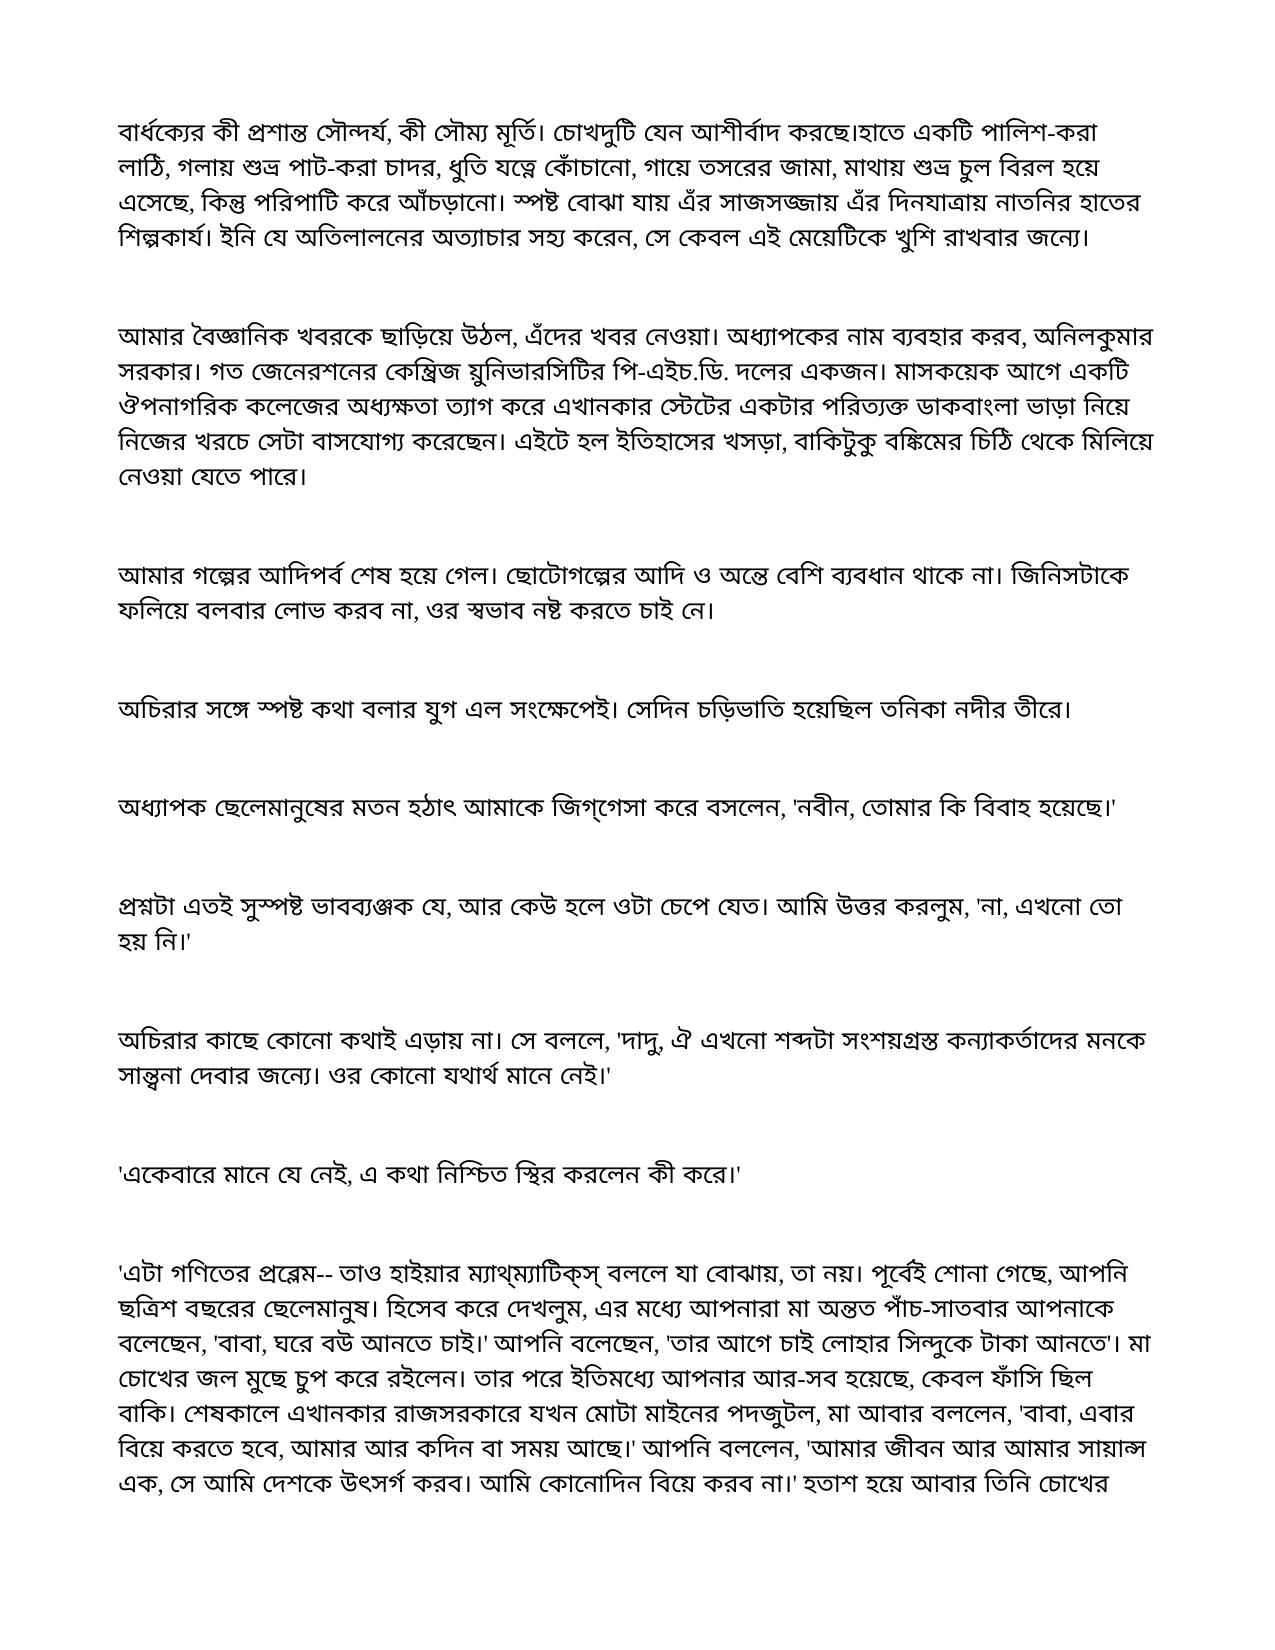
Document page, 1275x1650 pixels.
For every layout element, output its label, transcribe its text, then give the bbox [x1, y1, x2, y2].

text 'এটা গণিতের প্রব্লেম-- তাও হাইয়ার ম্যাথ্‌ম্যাটিক্‌স্‌ বললে যা বোঝায়, তা নয়। পূর্বেই শোনা গেছে, আপনি ছত্রিশ বছরের ছেলেমানুষ। হিসেব করে দেখলুম, এর মধ্যে আপনারা মা অন্তত পাঁচ-সাতবার আপনাকে বলেছেন, 'বাবা, ঘরে বউ আনতে চাই।' আপনি বলেছেন, 'তার আগে চাই লোহার সিন্দুকে টাকা আনতে'। মা চোখের জল মুছে চুপ করে রইলেন। তার পরে ইতিমধ্যে আপনার আর-সব হয়েছে, কেবল ফাঁসি ছিল বাকি। শেষকালে এখানকার রাজসরকারে যখন মোটা মাইনের পদজুটল, মা আবার বললেন, 'বাবা, এবার বিয়ে করতে হবে, আমার আর কদিন বা সময় আছে।' আপনি বললেন, 'আমার জীবন আর আমার সায়ান্স এক, সে আমি দেশকে উৎসর্গ করব। আমি কোনোদিন বিয়ে করব না।' হতাশ হয়ে আবার তিনি চোখের [118, 1259, 1157, 1499]
text বার্ধক্যের কী প্রশান্ত সৌন্দর্য, কী সৌম্য মূর্তি। চোখদুটি যেন আশীর্বাদ করছে।হাতে একটি পালিশ-করা লাঠি, গলায় শুভ্র পাট-করা চাদর, ধুতি যত্নে কোঁচানো, গায়ে তসরের জামা, মাথায় শুভ্র চুল বিরল হয়ে এসেছে, কিন্তু পরিপাটি করে আঁচড়ানো। স্পষ্ট বোঝা যায় এঁর সাজসজ্জায় এঁর দিনযাত্রায় নাতনির হাতের শিল্পকার্য। ইনি যে অতিলালনের অত্যাচার সহ্য করেন, সে কেবল এই মেয়েটিকে খুশি রাখবার জন্যে। [118, 118, 1157, 253]
text প্রশ্নটা এতই সুস্পষ্ট ভাবব্যঞ্জক যে, আর কেউ হলে ওটা চেপে যেত। আমি উত্তর করলুম, 'না, এখনো তো হয় নি।' [118, 892, 1157, 957]
text অধ্যাপক ছেলেমানুষের মতন হঠাৎ আমাকে জিগ্‌গেসা করে বসলেন, 'নবীন, তোমার কি বিবাহ হয়েছে।' [118, 793, 1157, 823]
text আমার গল্পের আদিপর্ব শেষ হয়ে গেল। ছোটোগল্পের আদি ও অন্তে বেশি ব্যবধান থাকে না। জিনিসটাকে ফলিয়ে বলবার লোভ করব না, ওর স্বভাব নষ্ট করতে চাই নে। [118, 561, 1157, 625]
text অচিরার সঙ্গে স্পষ্ট কথা বলার যুগ এল সংক্ষেপেই। সেদিন চড়িভাতি হয়েছিল তনিকা নদীর তীরে। [118, 695, 1157, 724]
text আমার বৈজ্ঞানিক খবরকে ছাড়িয়ে উঠল, এঁদের খবর নেওয়া। অধ্যাপকের নাম ব্যবহার করব, অনিলকুমার সরকার। গত জেনেরশনের কেম্ব্রিজ য়ুনিভারসিটির পি-এইচ.ডি. দলের একজন। মাসকয়েক আগে একটি ঔপনাগরিক কলেজের অধ্যক্ষতা ত্যাগ করে এখানকার স্টেটের একটার পরিত্যক্ত ডাকবাংলা ভাড়া নিয়ে নিজের খরচে সেটা বাসযোগ্য করেছেন। এইটে হল ইতিহাসের খসড়া, বাকিটুকু বঙ্কিমের চিঠি থেকে মিলিয়ে নেওয়া যেতে পারে। [118, 322, 1157, 492]
text অচিরার কাছে কোনো কথাই এড়ায় না। সে বললে, 'দাদু, ঐ এখনো শব্দটা সংশয়গ্রস্ত কন্যাকর্তাদের মনকে সান্ত্বনা দেবার জন্যে। ওর কোনো যথার্থ মানে নেই।' [118, 1026, 1157, 1091]
text 'একেবারে মানে যে নেই, এ কথা নিশ্চিত স্থির করলেন কী করে।' [118, 1160, 1157, 1189]
